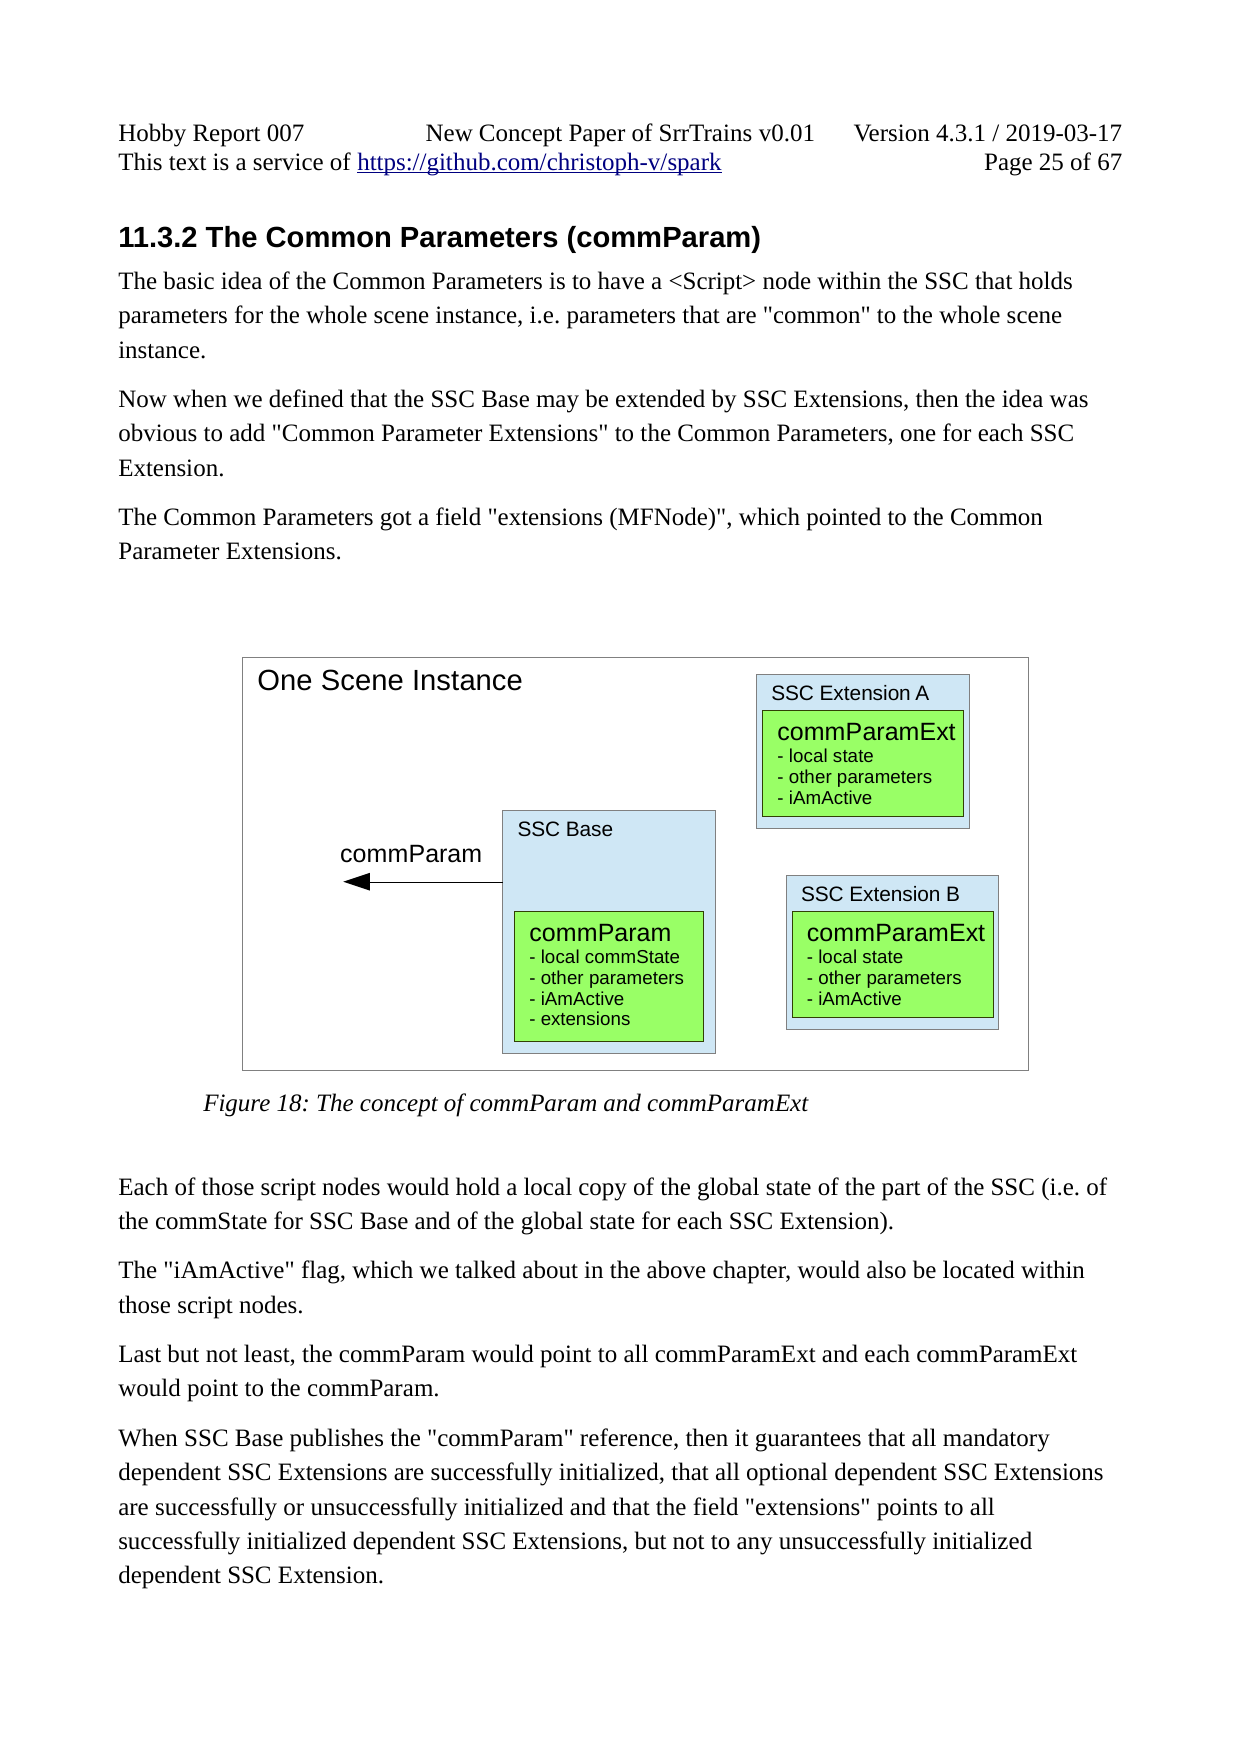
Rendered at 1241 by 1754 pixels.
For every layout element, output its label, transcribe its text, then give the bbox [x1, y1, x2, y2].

text Now when we defined that the SSC Base may be extended by SSC Extensions, then the idea was obvious to add "Common Parameter Extensions" to the Common Parameters, one for each SSC Extension. [118, 384, 1122, 481]
text The basic idea of the Common Parameters is to have a <Script> node within the SSC that holds parameters for the whole scene instance, i.e. parameters that are "common" to the whole scene instance. [118, 266, 1122, 363]
text Figure 18: The concept of commParam and commParamExt [203, 647, 1037, 1117]
subtitle 11.3.2 The Common Parameters (commParam) [118, 220, 1122, 253]
text When SSC Base publishes the "commParam" reference, then it guarantees that all mandatory dependent SSC Extensions are successfully initialized, that all optional dependent SSC Extensions are successfully or unsuccessfully initialized and that the field "extensions" points to all successfully initialized dependent SSC Extensions, but not to any unsuccessfully initialized dependent SSC Extension. [118, 1423, 1122, 1589]
text Each of those script nodes would hold a local copy of the global state of the part of the SSC (i.e. of the commState for SSC Base and of the global state for each SSC Extension). [118, 1172, 1122, 1235]
text Last but not least, the commParam would point to all commParamExt and each commParamExt would point to the commParam. [118, 1339, 1122, 1402]
text The Common Parameters got a field "extensions (MFNode)", which pointed to the Common Parameter Extensions. [118, 502, 1122, 565]
text The "iAmActive" flag, which we talked about in the above chapter, would also be located within those script nodes. [118, 1256, 1122, 1319]
